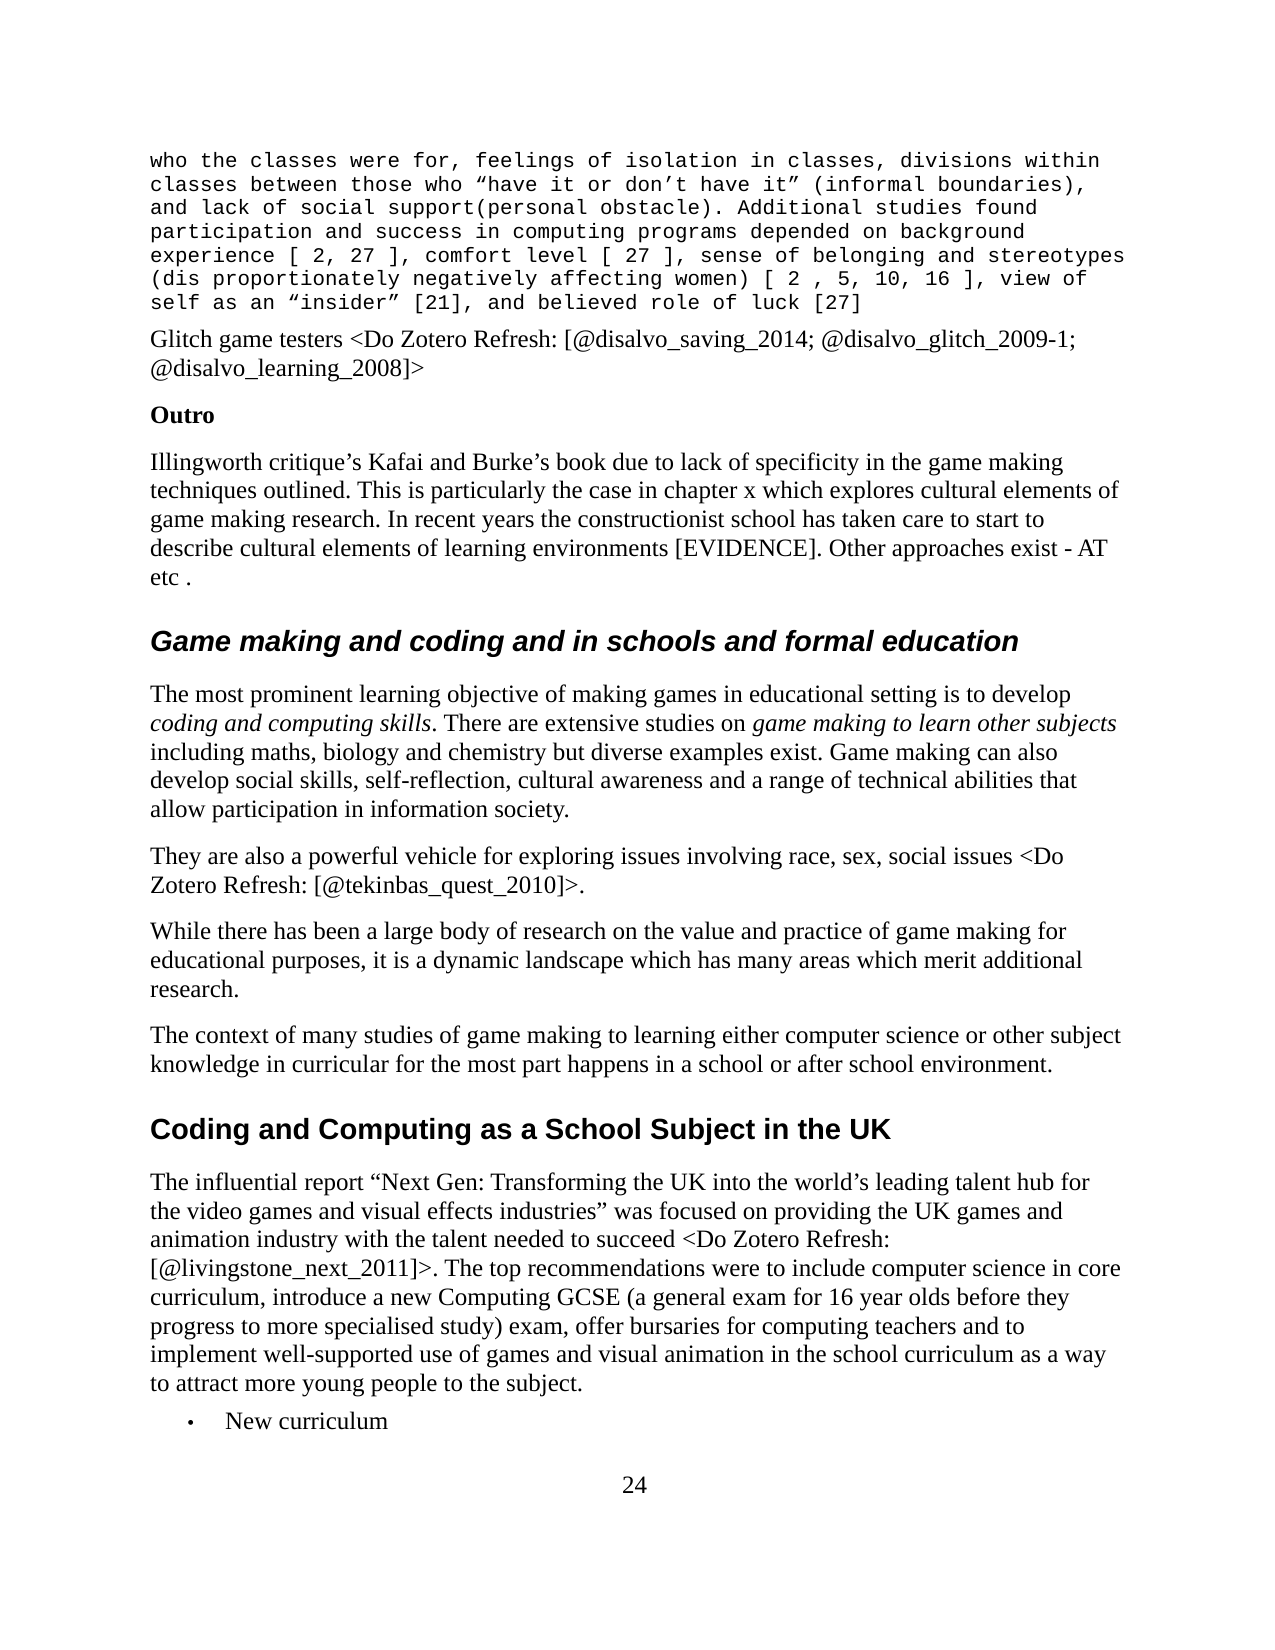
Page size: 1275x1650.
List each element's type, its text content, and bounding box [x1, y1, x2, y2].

text Glitch game testers <Do Zotero Refresh: [@disalvo_saving_2014; @disalvo_glitch_2009-1; @disalvo_learning_2008]> [150, 324, 1125, 382]
text The most prominent learning objective of making games in educational setting is to develop coding and computing skills. There are extensive studies on game making to learn other subjects including maths, biology and chemistry but diverse examples exist. Game making can also develop social skills, self-reflection, cultural awareness and a range of technical abilities that allow participation in information society. [150, 679, 1125, 823]
text They are also a powerful vehicle for exploring issues involving race, sex, social issues <Do Zotero Refresh: [@tekinbas_quest_2010]>. [150, 841, 1125, 898]
text While there has been a large body of research on the value and practice of game making for educational purposes, it is a dynamic landscape which has many areas which merit additional research. [150, 916, 1125, 1003]
text The context of many studies of game making to learning either computer science or other subject knowledge in curricular for the most part happens in a school or after school environment. [150, 1021, 1125, 1078]
text The influential report “Next Gen: Transforming the UK into the world’s leading talent hub for the video games and visual effects industries” was focused on providing the UK games and animation industry with the talent needed to succeed <Do Zotero Refresh: [@livingstone_next_2011]>. The top recommendations were to include computer science in core curriculum, introduce a new Computing GCSE (a general exam for 16 year olds before they progress to more specialised study) exam, offer bursaries for computing teachers and to implement well-supported use of games and visual animation in the school curriculum as a way to attract more young people to the subject. [150, 1167, 1125, 1397]
text who the classes were for, feelings of isolation in classes, divisions within classes between those who “have it or don’t have it” (informal boundaries), and lack of social support(personal obstacle). Additional studies found participation and success in computing programs depended on background experience [ 2, 27 ], comfort level [ 27 ], sense of belonging and stereotypes (dis proportionately negatively affecting women) [ 2 , 5, 10, 16 ], view of self as an “insider” [21], and believed role of luck [27] [150, 150, 1125, 316]
text Outro [150, 400, 1125, 429]
subtitle Game making and coding and in schools and formal education [150, 624, 1125, 658]
subtitle Coding and Computing as a School Subject in the UK [150, 1112, 1125, 1146]
list New curriculum [187, 1406, 1125, 1435]
text Illingworth critique’s Kafai and Burke’s book due to lack of specificity in the game making techniques outlined. This is particularly the case in chapter x which explores cultural elements of game making research. In recent years the constructionist school has taken care to start to describe cultural elements of learning environments [EVIDENCE]. Other approaches exist - AT etc . [150, 447, 1125, 590]
